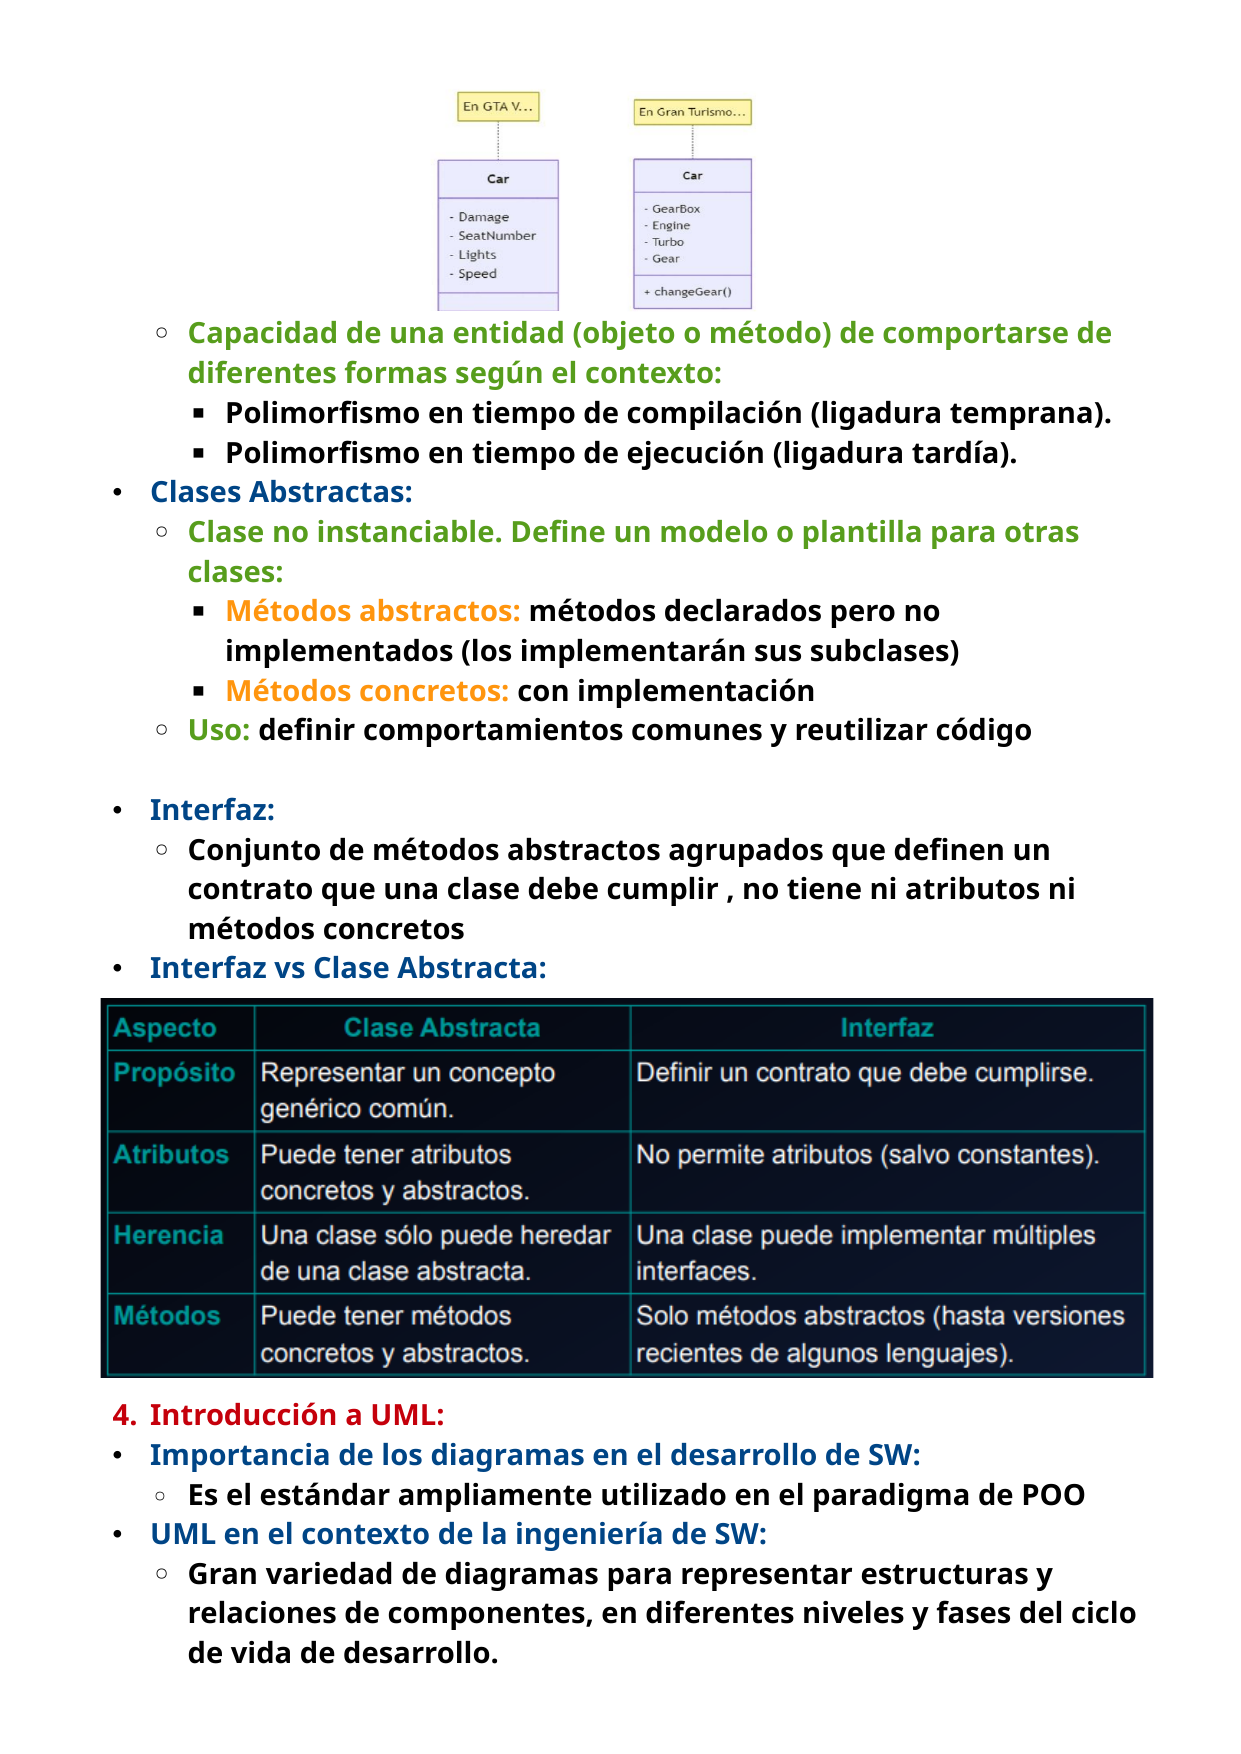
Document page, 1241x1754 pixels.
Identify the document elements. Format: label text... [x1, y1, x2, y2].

list Métodos concretos: con implementación [187, 670, 1165, 710]
list Uso: definir comportamientos comunes y reutilizar código [150, 710, 1165, 749]
list Clase no instanciable. Define un modelo o plantilla para otras clases: [150, 511, 1165, 591]
list Conjunto de métodos abstractos agrupados que definen un contrato que una clase debe cumplir , no tiene ni atributos ni métodos concretos [150, 829, 1165, 948]
list Polimorfismo en tiempo de ejecución (ligadura tardía). [187, 432, 1165, 472]
list Gran variedad de diagramas para representar estructuras y relaciones de componentes, en diferentes niveles y fases del ciclo de vida de desarrollo. [150, 1553, 1165, 1672]
list Interfaz: [112, 789, 1165, 829]
list Importancia de los diagramas en el desarrollo de SW: [112, 1434, 1165, 1474]
list Clases Abstractas: [112, 472, 1165, 511]
list Es el estándar ampliamente utilizado en el paradigma de POO [150, 1474, 1165, 1513]
list Polimorfismo en tiempo de compilación (ligadura temprana). [187, 392, 1165, 432]
list UML en el contexto de la ingeniería de SW: [112, 1513, 1165, 1553]
picture [420, 85, 584, 311]
picture [617, 91, 767, 313]
list Métodos abstractos: métodos declarados pero no implementados (los implementarán sus subclases) [187, 591, 1165, 670]
picture [100, 998, 1154, 1378]
list Capacidad de una entidad (objeto o método) de comportarse de diferentes formas según el contexto: [150, 75, 1165, 392]
list Introducción a UML: [112, 1394, 1165, 1434]
list Interfaz vs Clase Abstracta: [112, 948, 1165, 987]
